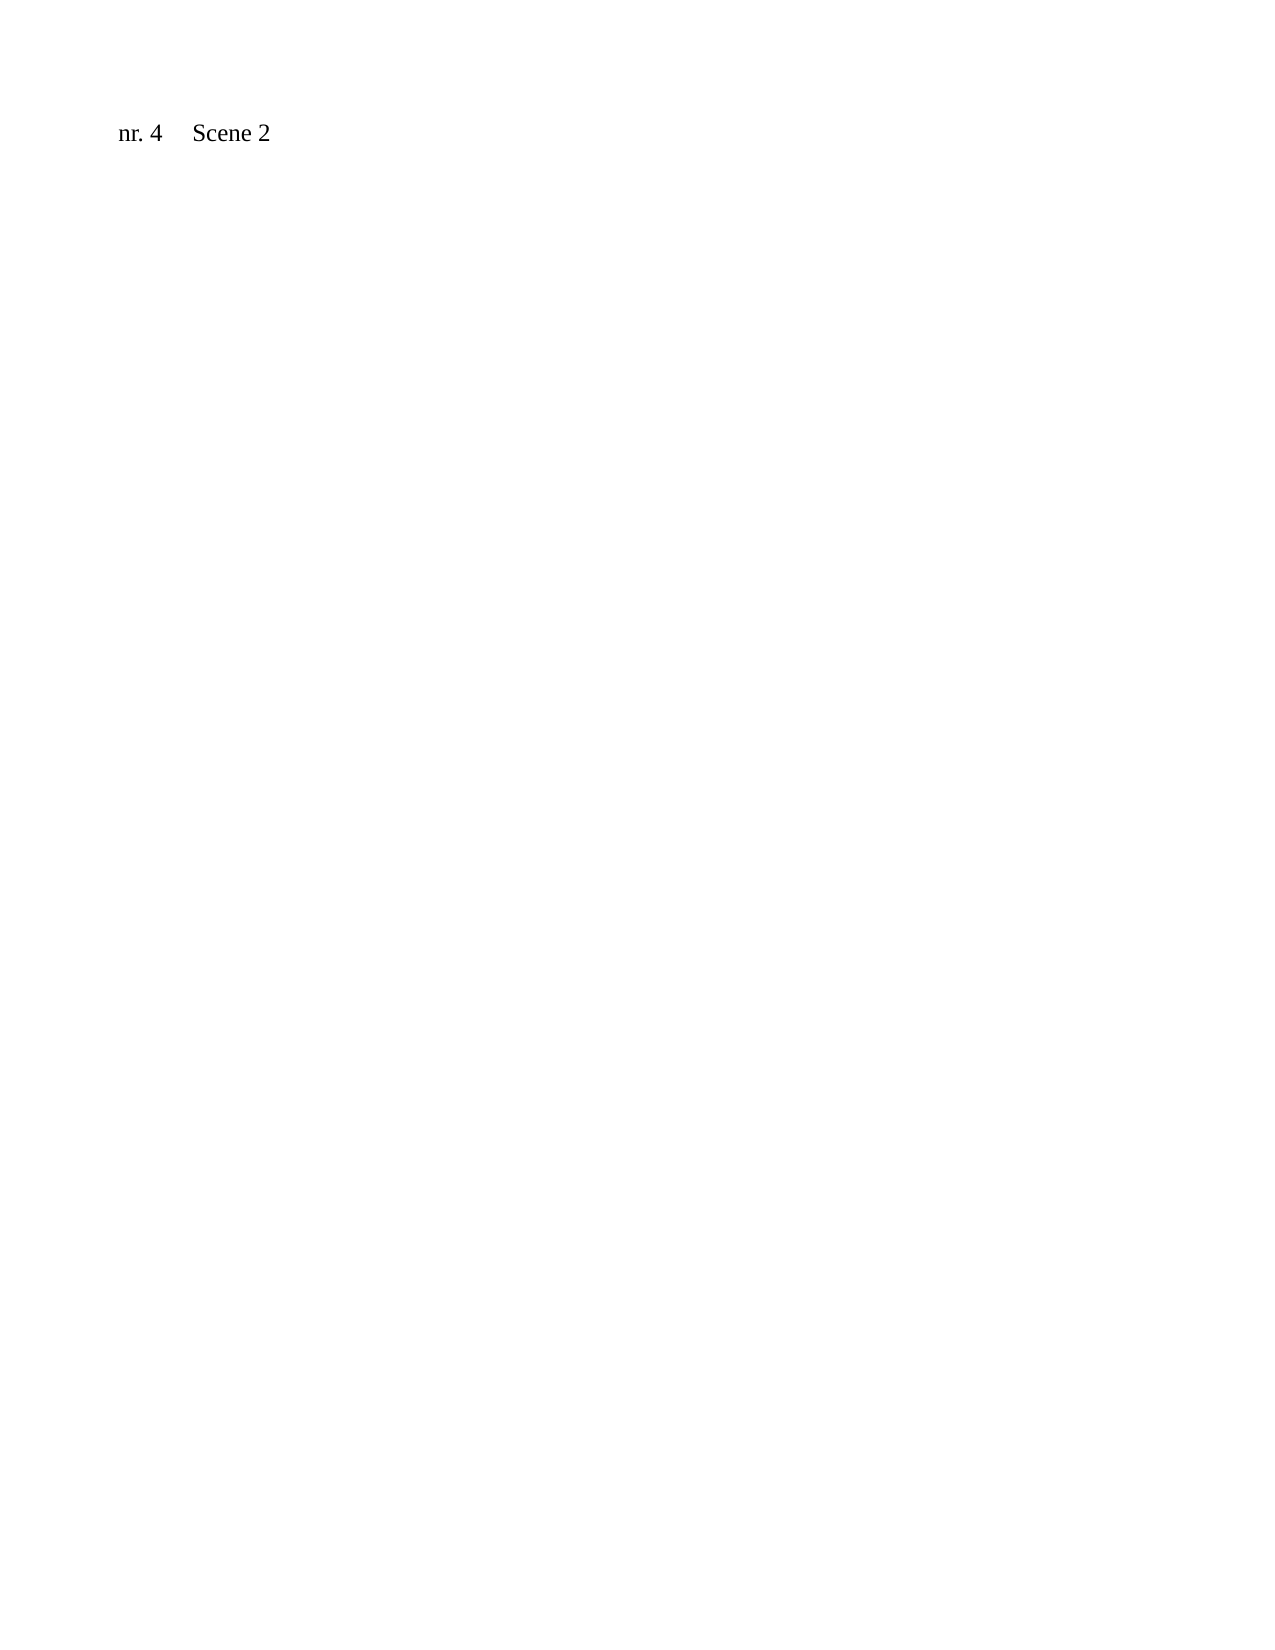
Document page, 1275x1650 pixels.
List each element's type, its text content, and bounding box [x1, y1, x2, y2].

text nr. 4 Scene 2 [118, 118, 1157, 147]
